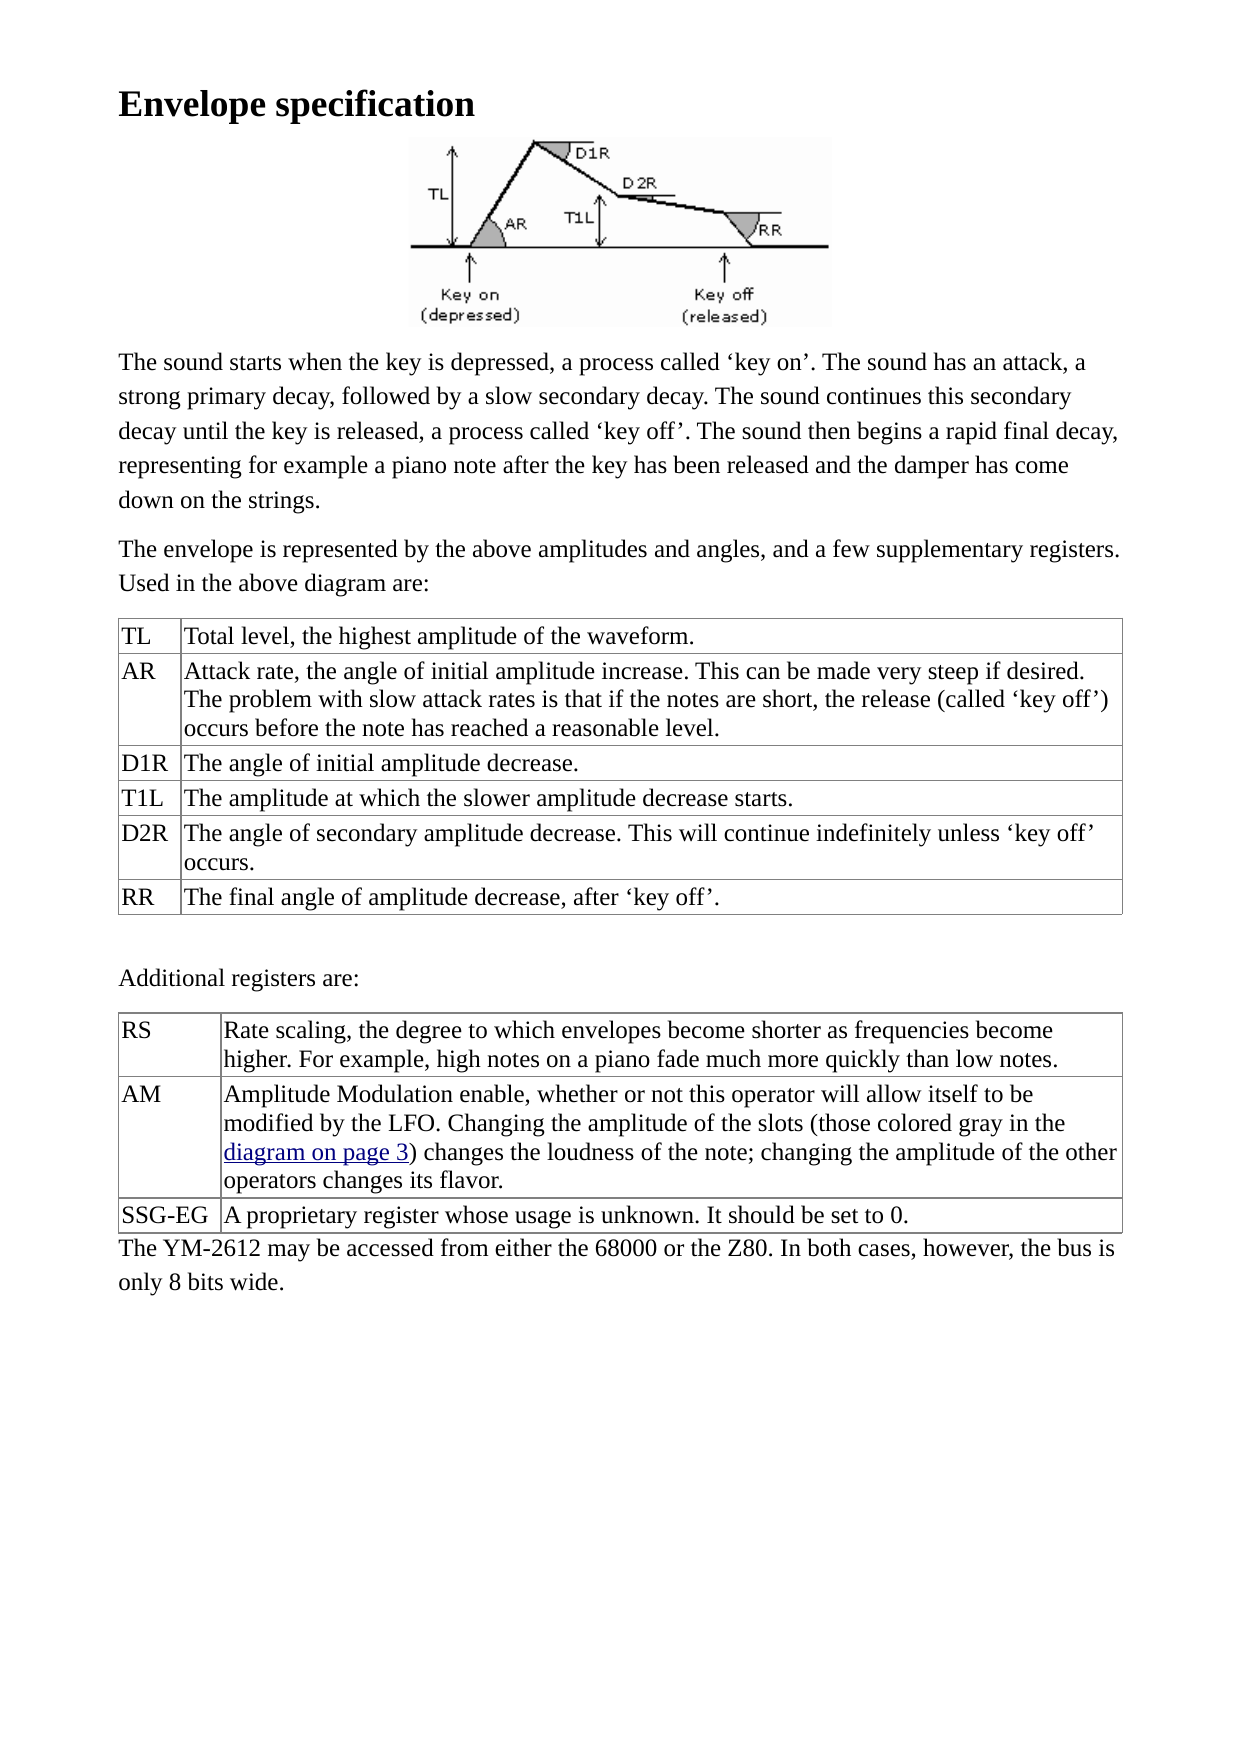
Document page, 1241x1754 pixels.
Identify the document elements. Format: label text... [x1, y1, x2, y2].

table_cell RR [119, 880, 180, 914]
text The sound starts when the key is depressed, a process called ‘key on’. The sound has an attack, a strong primary decay, followed by a slow secondary decay. The sound continues this secondary decay until the key is released, a process called ‘key off’. The sound then begins a rapid final decay, representing for example a piano note after the key has been released and the damper has come down on the strings. [118, 347, 1122, 513]
text The YM-2612 may be accessed from either the 68000 or the Z80. In both cases, however, the bus is only 8 bits wide. [118, 1234, 1122, 1296]
table_cell Attack rate, the angle of initial amplitude increase. This can be made very steep if desired. The problem with slow attack rates is that if the notes are short, the release (called ‘key off’) occurs before the note has reached a reasonable level. [182, 654, 1122, 745]
table_cell AR [119, 654, 180, 745]
table_header Total level, the highest amplitude of the waveform. [182, 619, 1122, 652]
table_cell The final angle of amplitude decrease, after ‘key off’. [182, 880, 1122, 914]
picture [408, 137, 832, 327]
subtitle Envelope specification [118, 82, 1122, 125]
table_header TL [119, 619, 180, 652]
table_cell A proprietary register whose usage is unknown. It should be set to 0. [222, 1199, 1122, 1232]
table_cell AM [119, 1077, 220, 1197]
text Additional registers are: [118, 963, 1122, 992]
table_cell D2R [119, 816, 180, 879]
table_header Rate scaling, the degree to which envelopes become shorter as frequencies become higher. For example, high notes on a piano fade much more quickly than low notes. [222, 1014, 1122, 1076]
table_cell T1L [119, 781, 180, 815]
table_cell The amplitude at which the slower amplitude decrease starts. [182, 781, 1122, 815]
table_cell The angle of secondary amplitude decrease. This will continue indefinitely unless ‘key off’ occurs. [182, 816, 1122, 879]
table_header RS [119, 1014, 220, 1076]
table_cell The angle of initial amplitude decrease. [182, 746, 1122, 780]
text The envelope is represented by the above amplitudes and angles, and a few supplementary registers. Used in the above diagram are: [118, 534, 1122, 597]
table_cell Amplitude Modulation enable, whether or not this operator will allow itself to be modified by the LFO. Changing the amplitude of the slots (those colored gray in the diagram on page 3) changes the loudness of the note; changing the amplitude of the other operators changes its flavor. [222, 1077, 1122, 1197]
table_cell SSG-EG [119, 1199, 220, 1232]
table_cell D1R [119, 746, 180, 780]
